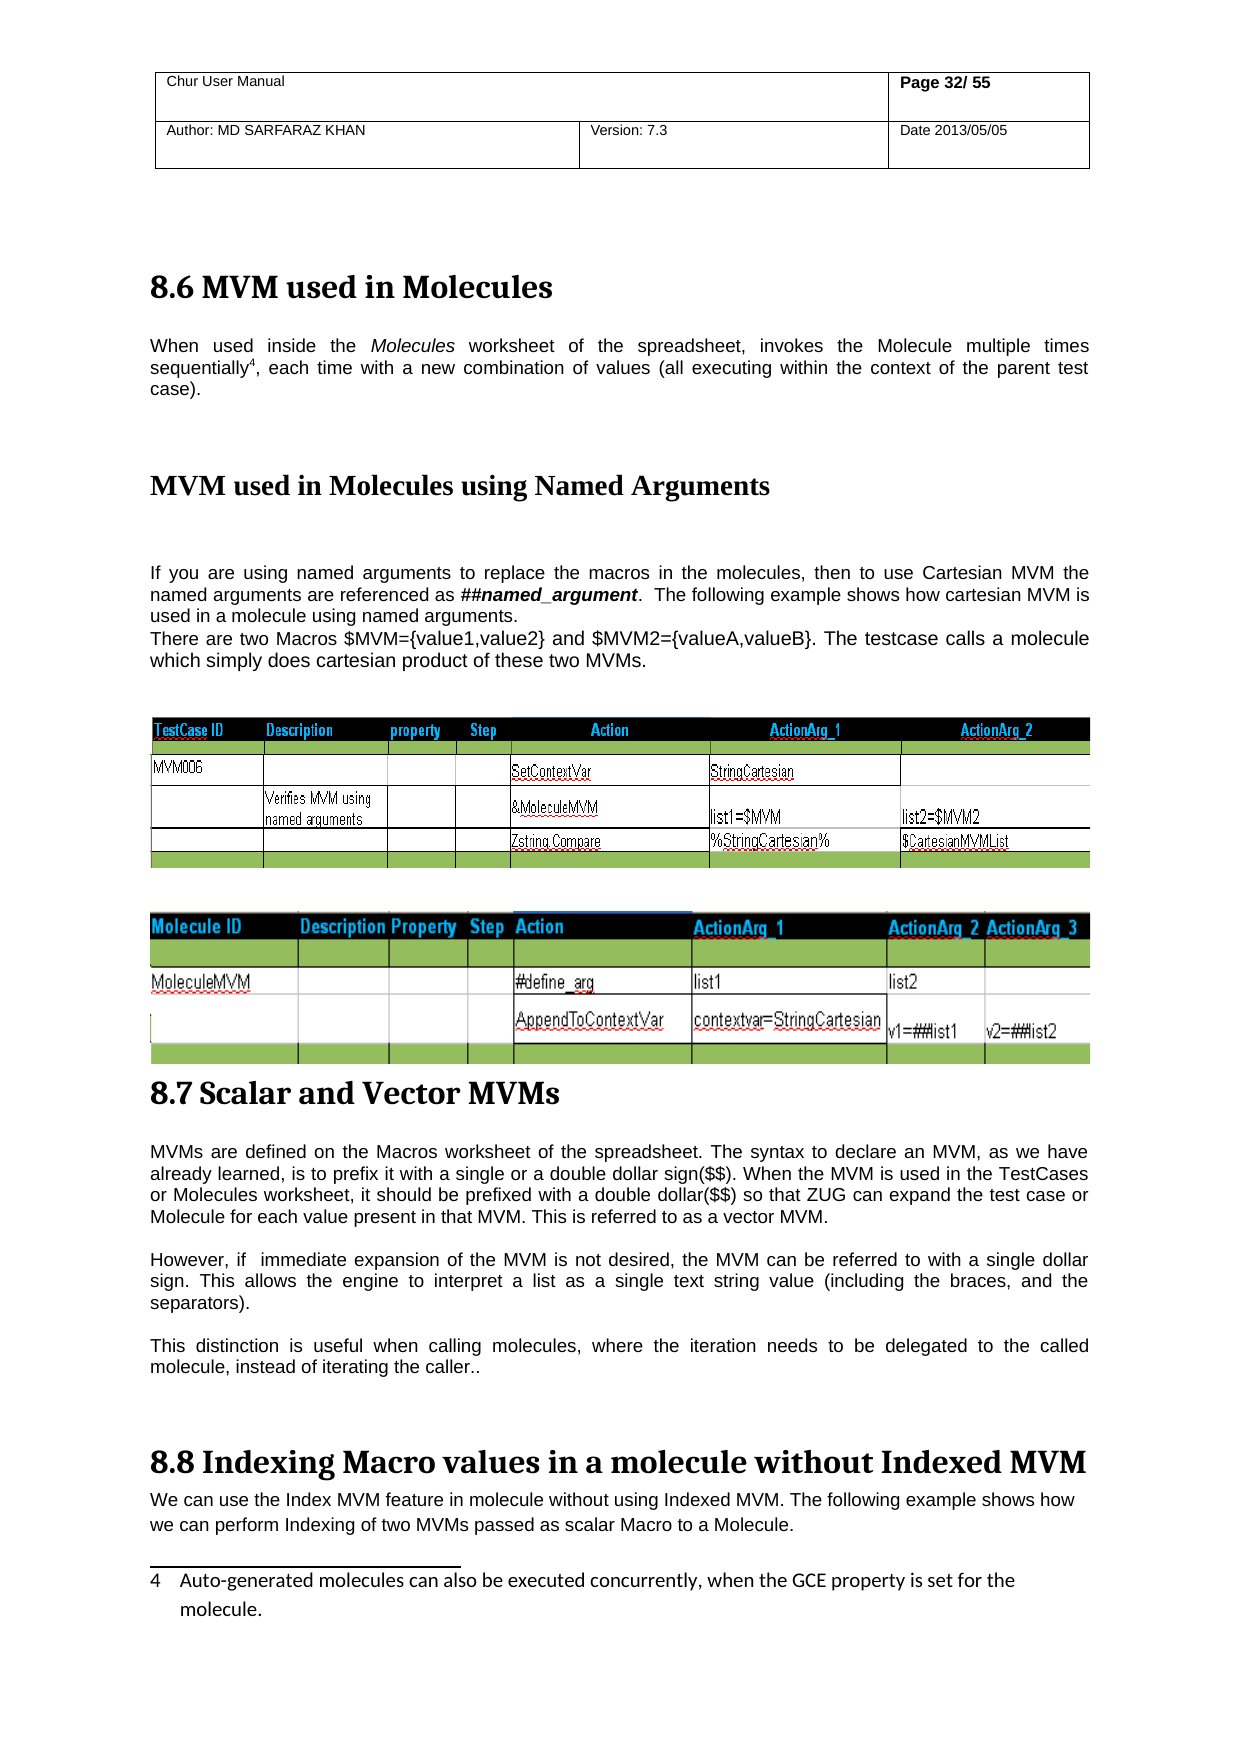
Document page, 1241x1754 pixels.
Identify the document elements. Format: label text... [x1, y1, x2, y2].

text Auto-generated molecules can also be executed concurrently, when the GCE property is set for the molecule. [150, 1567, 1090, 1622]
picture [150, 911, 1091, 1064]
subtitle 8.8 Indexing Macro values in a molecule without Indexed MVM [150, 1444, 1090, 1482]
subtitle MVM used in Molecules using Named Arguments [150, 468, 1090, 501]
text There are two Macros $MVM={value1,value2} and $MVM2={valueA,valueB}. The testcase calls a molecule which simply does cartesian product of these two MVMs. [150, 627, 1090, 672]
subtitle 8.6 MVM used in Molecules [150, 268, 1090, 307]
text MVMs are defined on the Macros worksheet of the spreadsheet. The syntax to declare an MVM, as we have already learned, is to prefix it with a single or a double dollar sign($$). When the MVM is used in the TestCases or Molecules worksheet, it should be prefixed with a double dollar($$) so that ZUG can expand the test case or Molecule for each value present in that MVM. This is referred to as a vector MVM. [150, 1141, 1090, 1227]
text However, if immediate expansion of the MVM is not desired, the MVM can be referred to with a single dollar sign. This allows the engine to interpret a list as a single text string value (including the braces, and the separators). [150, 1248, 1090, 1313]
text We can use the Index MVM feature in molecule without using Indexed MVM. The following example shows how we can perform Indexing of two MVMs passed as scalar Macro to a Molecule. [150, 1489, 1090, 1535]
text This distinction is useful when calling molecules, where the iteration needs to be delegated to the called molecule, instead of iterating the caller.. [150, 1335, 1090, 1378]
picture [150, 717, 1091, 868]
text When used inside the Molecules worksheet of the spreadsheet, invokes the Molecule multiple times sequentially, each time with a new combination of values (all executing within the context of the parent test case). [150, 335, 1090, 399]
subtitle 8.7 Scalar and Vector MVMs [150, 1074, 1090, 1113]
text If you are using named arguments to replace the macros in the molecules, then to use Cartesian MVM the named arguments are referenced as ##named_argument. The following example shows how cartesian MVM is used in a molecule using named arguments. [150, 562, 1090, 627]
